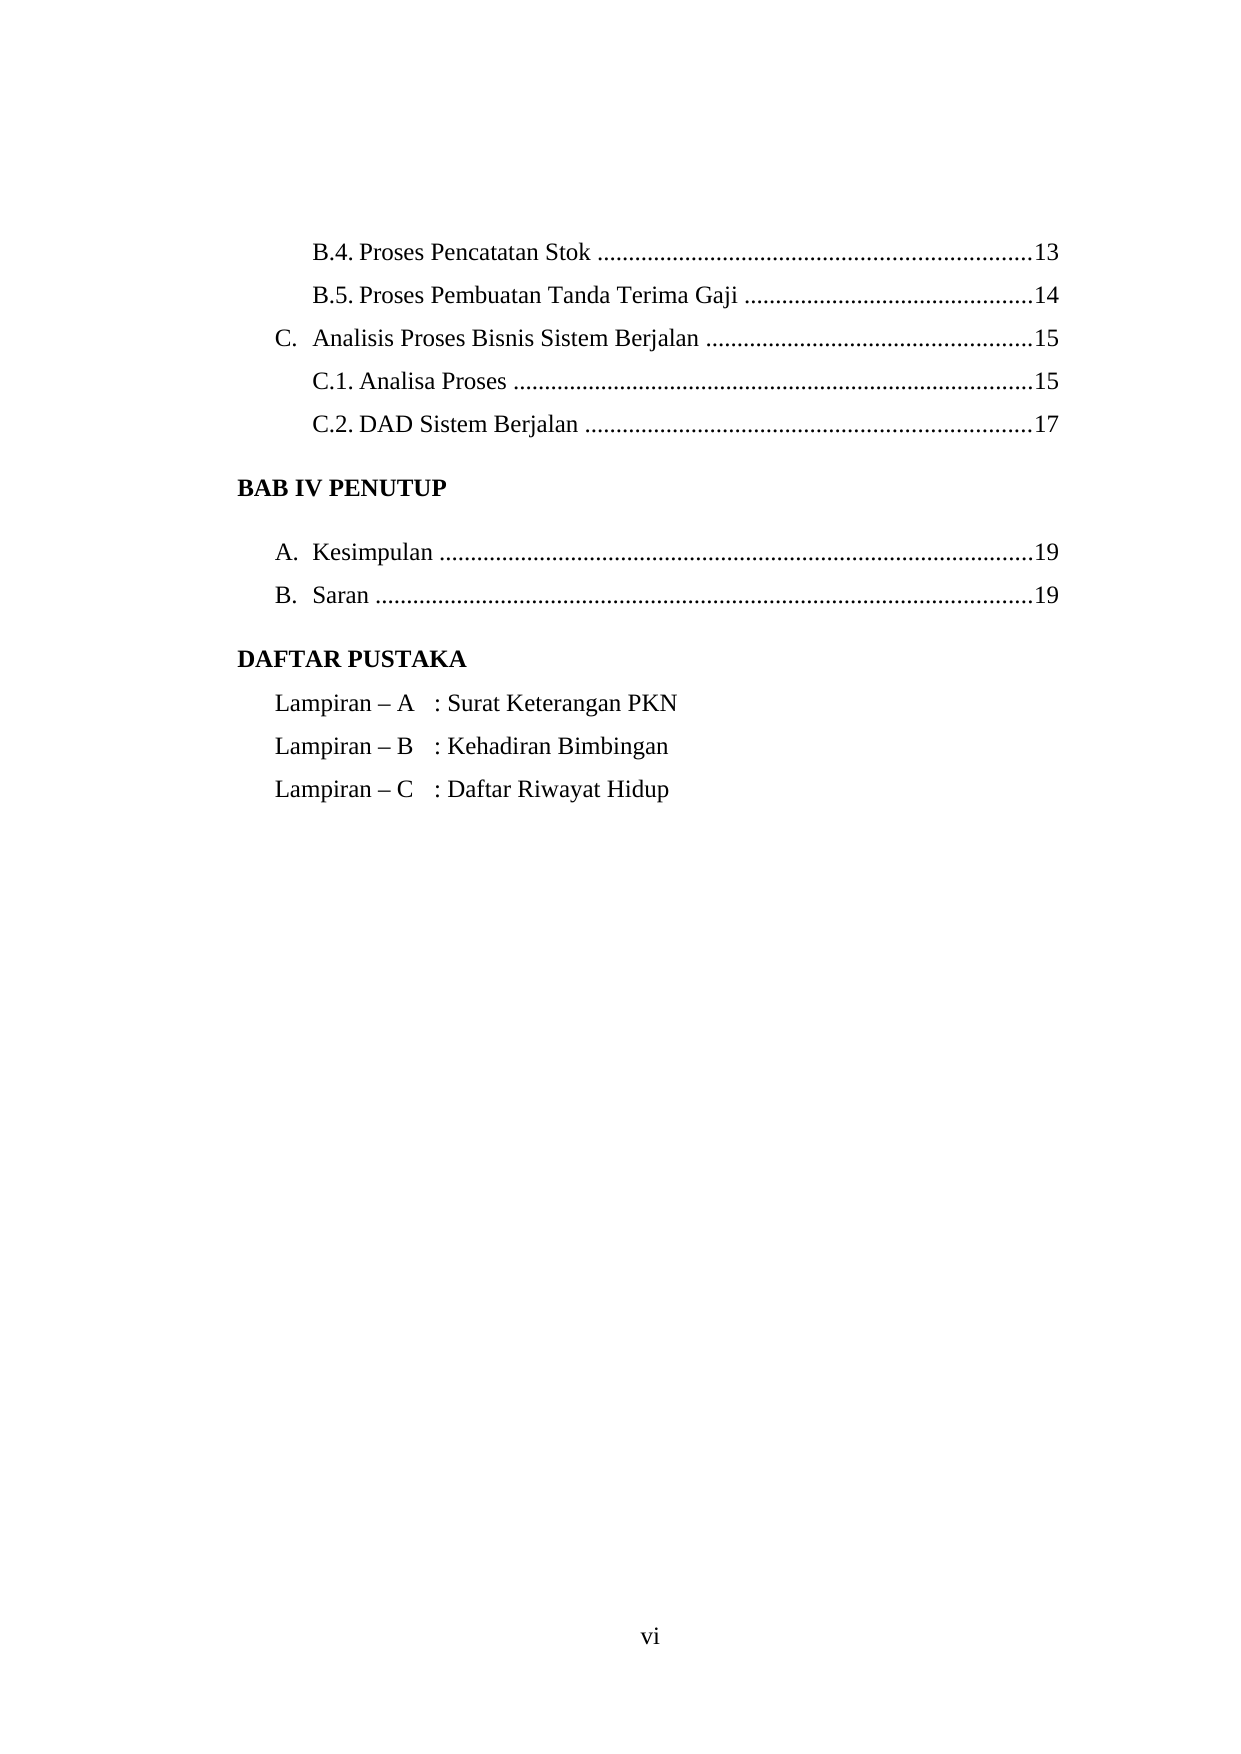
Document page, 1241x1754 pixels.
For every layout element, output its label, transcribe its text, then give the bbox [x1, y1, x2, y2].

list Kesimpulan 19 [274, 537, 1063, 566]
text DAFTAR PUSTAKA [237, 644, 1063, 673]
text Lampiran – A : Surat Keterangan PKN [274, 688, 1063, 716]
list Analisa Proses 15 [312, 366, 1063, 395]
list DAD Sistem Berjalan 17 [312, 409, 1063, 438]
text Lampiran – C : Daftar Riwayat Hidup [274, 774, 1063, 803]
text BAB IV PENUTUP [237, 473, 1063, 502]
list Saran 19 [274, 581, 1063, 609]
list Proses Pembuatan Tanda Terima Gaji 14 [312, 280, 1063, 309]
list Proses Pencatatan Stok 13 [312, 237, 1063, 266]
list Analisis Proses Bisnis Sistem Berjalan 15 [274, 323, 1063, 352]
text Lampiran – B : Kehadiran Bimbingan [274, 731, 1063, 759]
